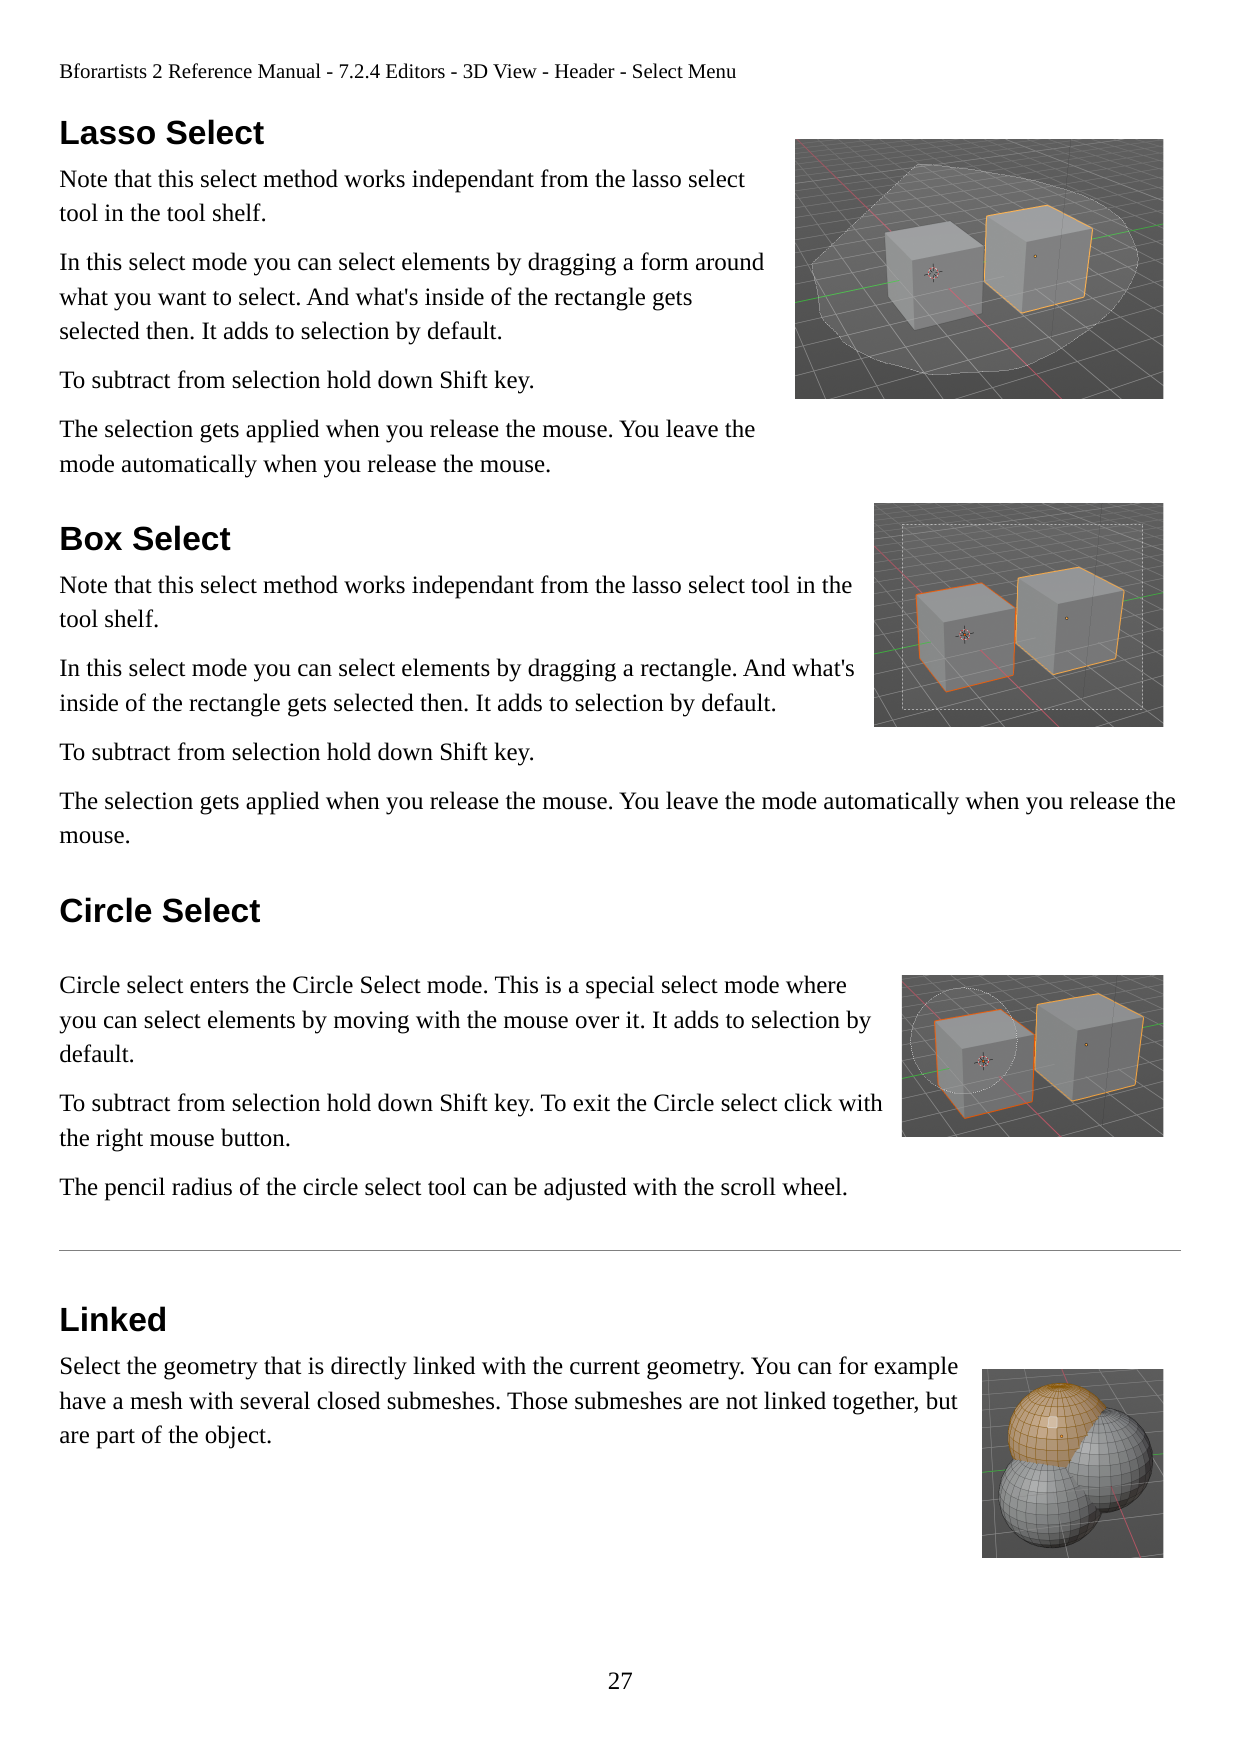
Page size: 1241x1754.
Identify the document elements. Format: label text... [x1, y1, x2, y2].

text Select the geometry that is directly linked with the current geometry. You can for example have a mesh with several closed submeshes. Those submeshes are not linked together, but are part of the object. [59, 1351, 1181, 1449]
text The selection gets applied when you release the mouse. You leave the mode automatically when you release the mouse. [59, 786, 1181, 849]
text Note that this select method works independant from the lasso select tool in the tool shelf. [59, 164, 795, 227]
text The pencil radius of the circle select tool can be adjusted with the scroll wheel. [59, 1172, 1181, 1201]
text To subtract from selection hold down Shift key. To exit the Circle select click with the right mouse button. [59, 1088, 1181, 1152]
picture [874, 503, 1164, 727]
subtitle Lasso Select [59, 113, 1181, 151]
text Circle select enters the Circle Select mode. This is a special select mode where you can select elements by moving with the mouse over it. It adds to selection by default. [59, 970, 1181, 1068]
text In this select mode you can select elements by dragging a form around what you want to select. And what's inside of the rectangle gets selected then. It adds to selection by default. [59, 247, 795, 345]
text The selection gets applied when you release the mouse. You leave the mode automatically when you release the mouse. [59, 414, 1181, 478]
text Note that this select method works independant from the lasso select tool in the tool shelf. [59, 570, 874, 633]
text In this select mode you can select elements by dragging a rectangle. And what's inside of the rectangle gets selected then. It adds to selection by default. [59, 653, 874, 717]
picture [982, 1369, 1164, 1558]
subtitle [1164, 519, 1181, 557]
subtitle Box Select [59, 519, 874, 557]
picture [795, 139, 1164, 399]
text To subtract from selection hold down Shift key. [59, 365, 795, 394]
subtitle Circle Select [59, 890, 1181, 929]
text To subtract from selection hold down Shift key. [59, 737, 1181, 766]
subtitle Linked [59, 1300, 1181, 1339]
picture [901, 975, 1164, 1137]
